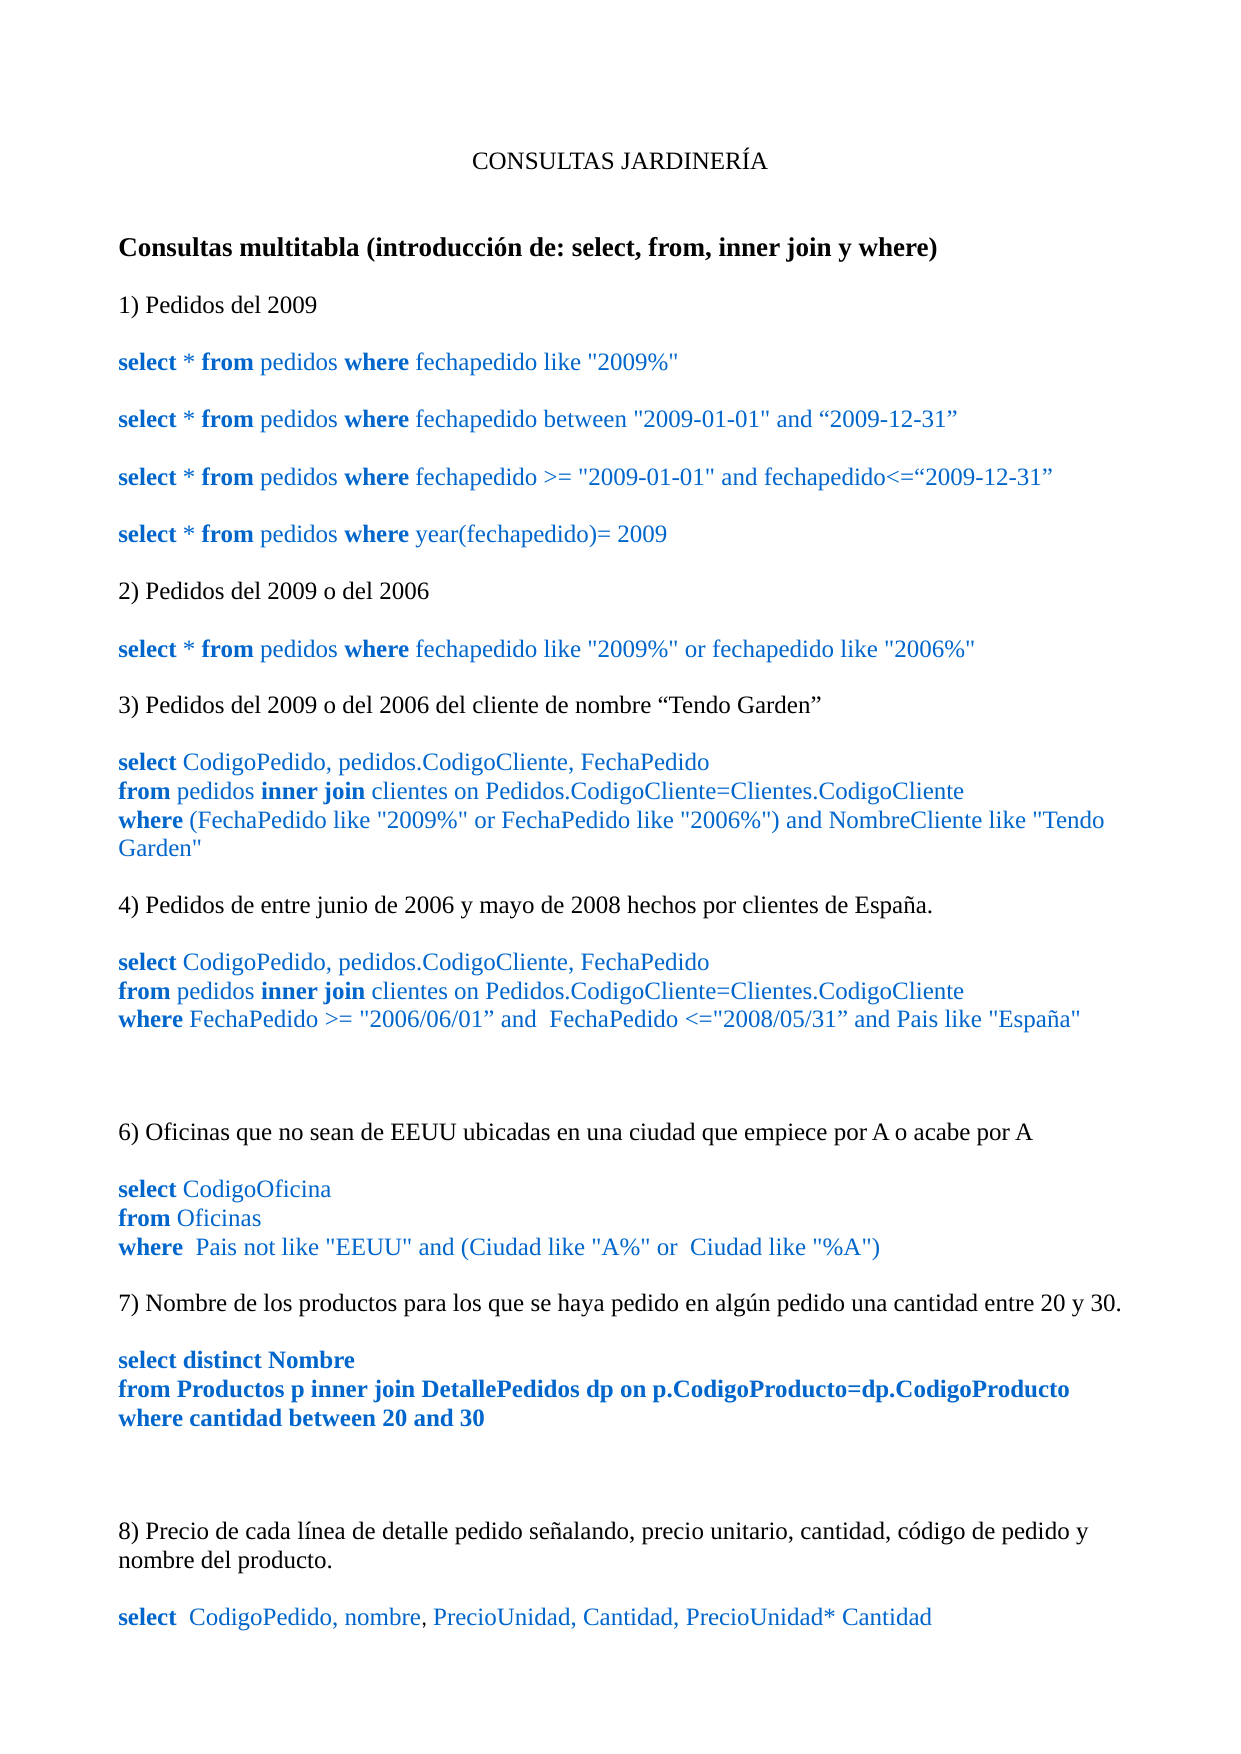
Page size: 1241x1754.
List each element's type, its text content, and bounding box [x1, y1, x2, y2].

text where FechaPedido >= "2006/06/01” and FechaPedido <="2008/05/31” and Pais like "España" [118, 1004, 1122, 1033]
text 4) Pedidos de entre junio de 2006 y mayo de 2008 hechos por clientes de España. [118, 890, 1122, 919]
text select * from pedidos where fechapedido like "2009%" [118, 347, 1122, 376]
text select CodigoPedido, pedidos.CodigoCliente, FechaPedido [118, 747, 1122, 776]
text select distinct Nombre [118, 1345, 1122, 1374]
text select * from pedidos where year(fechapedido)= 2009 [118, 519, 1122, 548]
text 3) Pedidos del 2009 o del 2006 del cliente de nombre “Tendo Garden” [118, 690, 1122, 719]
text select * from pedidos where fechapedido between "2009-01-01" and “2009-12-31” [118, 404, 1122, 433]
text 1) Pedidos del 2009 [118, 290, 1122, 319]
text 8) Precio de cada línea de detalle pedido señalando, precio unitario, cantidad, código de pedido y nombre del producto. [118, 1516, 1122, 1574]
text from pedidos inner join clientes on Pedidos.CodigoCliente=Clientes.CodigoCliente [118, 776, 1122, 805]
text from pedidos inner join clientes on Pedidos.CodigoCliente=Clientes.CodigoCliente [118, 976, 1122, 1004]
text from Oficinas [118, 1203, 1122, 1232]
text select CodigoOficina [118, 1174, 1122, 1203]
text 7) Nombre de los productos para los que se haya pedido en algún pedido una cantidad entre 20 y 30. [118, 1288, 1122, 1317]
text where cantidad between 20 and 30 [118, 1403, 1122, 1431]
text CONSULTAS JARDINERÍA [118, 146, 1122, 175]
text from Productos p inner join DetallePedidos dp on p.CodigoProducto=dp.CodigoProducto [118, 1374, 1122, 1403]
text 2) Pedidos del 2009 o del 2006 [118, 576, 1122, 605]
text 6) Oficinas que no sean de EEUU ubicadas en una ciudad que empiece por A o acabe por A [118, 1117, 1122, 1146]
text where (FechaPedido like "2009%" or FechaPedido like "2006%") and NombreCliente like "Tendo Garden" [118, 805, 1122, 862]
text select * from pedidos where fechapedido like "2009%" or fechapedido like "2006%" [118, 634, 1122, 662]
text select * from pedidos where fechapedido >= "2009-01-01" and fechapedido<=“2009-12-31” [118, 462, 1122, 491]
text select CodigoPedido, pedidos.CodigoCliente, FechaPedido [118, 947, 1122, 976]
text where Pais not like "EEUU" and (Ciudad like "A%" or Ciudad like "%A") [118, 1232, 1122, 1260]
text select CodigoPedido, nombre, PrecioUnidad, Cantidad, PrecioUnidad* Cantidad [118, 1602, 1122, 1631]
text Consultas multitabla (introducción de: select, from, inner join y where) [118, 231, 1122, 262]
